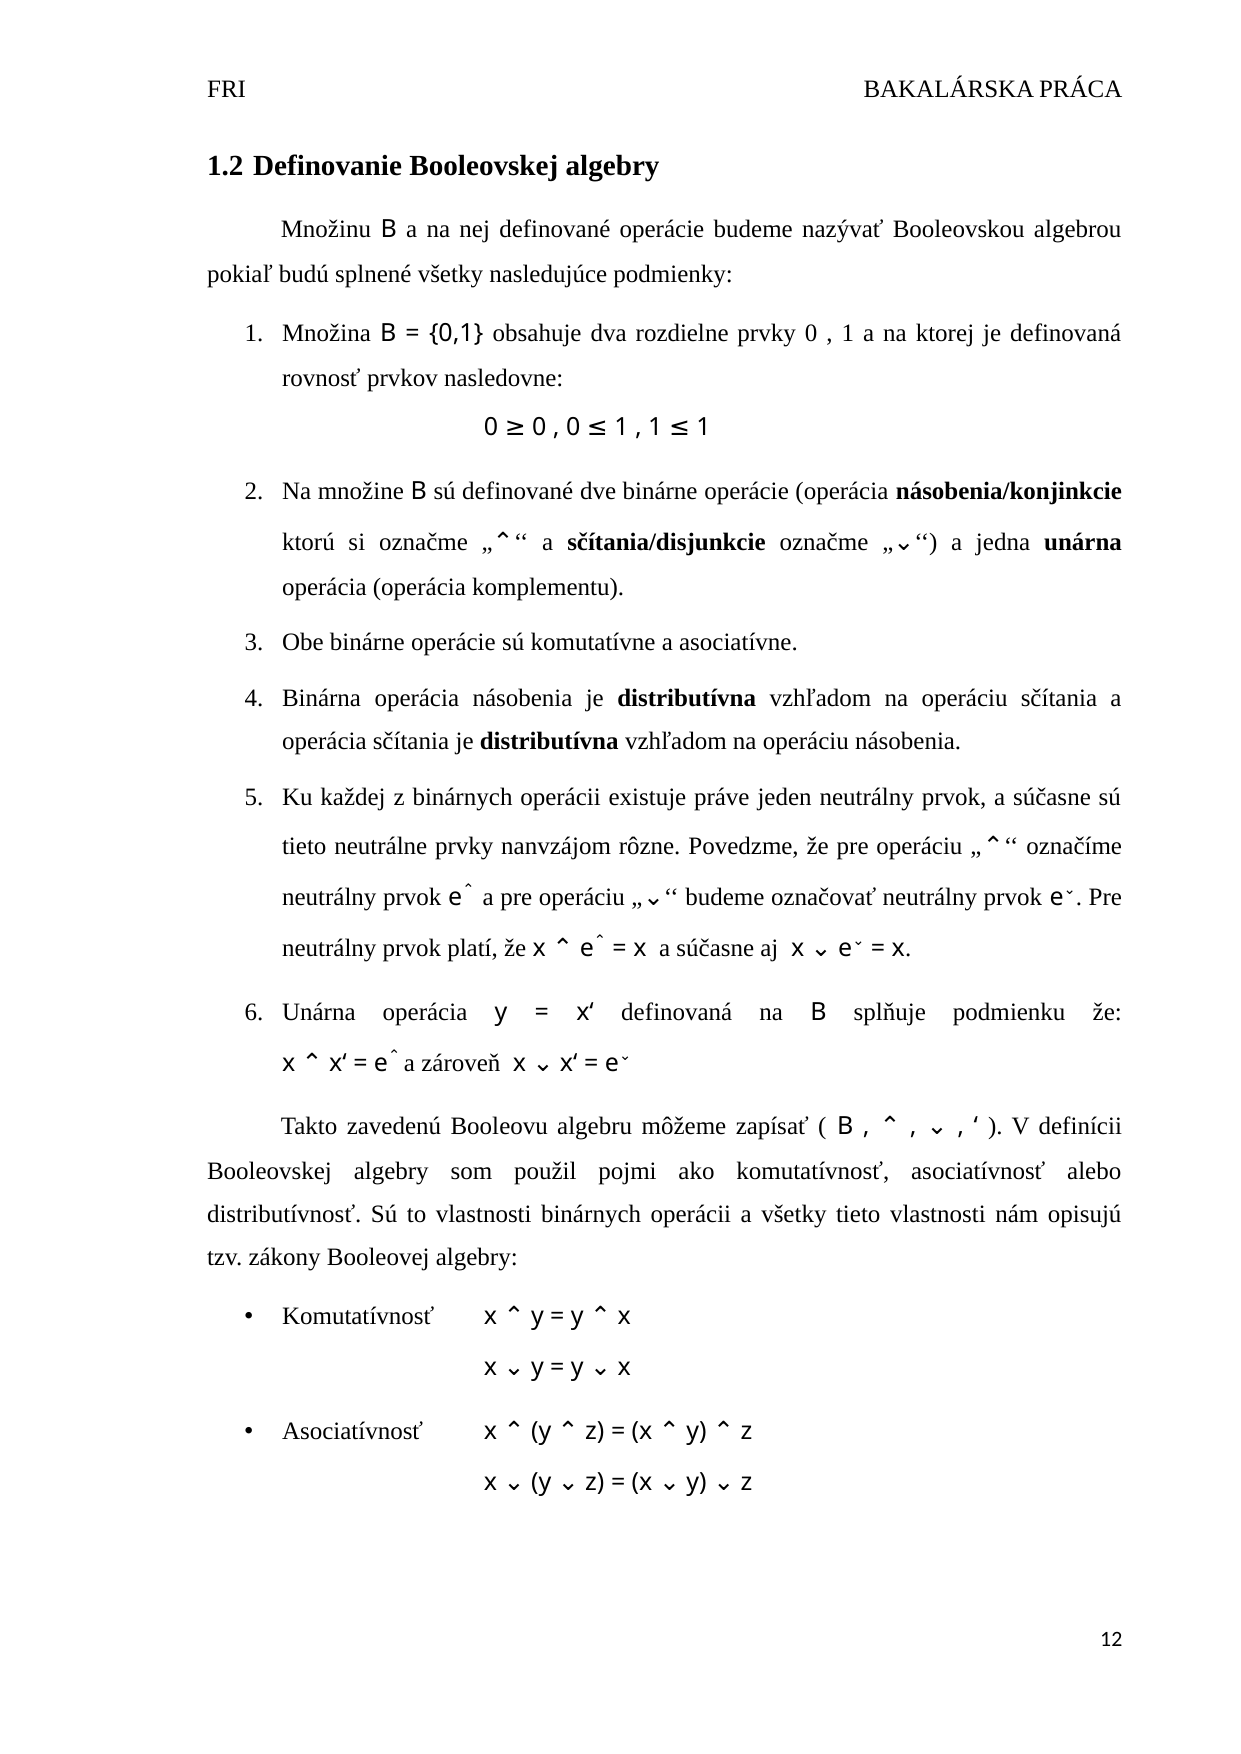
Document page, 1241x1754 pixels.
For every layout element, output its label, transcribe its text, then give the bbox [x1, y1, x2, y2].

list Asociatívnosť x ⌃ (y ⌃ z) = (x ⌃ y) ⌃ z x ⌄ (y ⌄ z) = (x ⌄ y) ⌄ z [244, 1413, 1122, 1498]
list Komutatívnosť x ⌃ y = y ⌃ x x ⌄ y = y ⌄ x [244, 1298, 1122, 1383]
list Obe binárne operácie sú komutatívne a asociatívne. [244, 627, 1122, 656]
list Binárna operácia násobenia je distributívna vzhľadom na operáciu sčítania a operácia sčítania je distributívna vzhľadom na operáciu násobenia. [244, 683, 1122, 755]
list Množina B = {0,1} obsahuje dva rozdielne prvky 0 , 1 a na ktorej je definovaná rovnosť prvkov nasledovne: 0 ≥ 0 , 0 ≤ 1 , 1 ≤ 1 [244, 314, 1122, 443]
list Ku každej z binárnych operácii existuje práve jeden neutrálny prvok, a súčasne sú tieto neutrálne prvky nanvzájom rôzne. Povedzme, že pre operáciu „⌃‘‘ označíme neutrálny prvok e⌃ a pre operáciu „⌄‘‘ budeme označovať neutrálny prvok e⌄. Pre neutrálny prvok platí, že x ⌃ e⌃ = x a súčasne aj x ⌄ e⌄ = x. [244, 782, 1122, 964]
list Unárna operácia y = x‘ definovaná na B splňuje podmienku že: x ⌃ x‘ = e⌃ a zároveň x ⌄ x‘ = e⌄ [244, 993, 1122, 1078]
subtitle Definovanie Booleovskej algebry [207, 148, 1122, 181]
text Množinu B a na nej definované operácie budeme nazývať Booleovskou algebrou pokiaľ budú splnené všetky nasledujúce podmienky: [207, 211, 1122, 288]
text Takto zavedenú Booleovu algebru môžeme zapísať ( B , ⌃ , ⌄ , ‘ ). V definícii Booleovskej algebry som použil pojmi ako komutatívnosť, asociatívnosť alebo distributívnosť. Sú to vlastnosti binárnych operácii a všetky tieto vlastnosti nám opisujú tzv. zákony Booleovej algebry: [207, 1108, 1122, 1271]
list Na množine B sú definované dve binárne operácie (operácia násobenia/konjinkcie ktorú si označme „⌃‘‘ a sčítania/disjunkcie označme „⌄‘‘) a jedna unárna operácia (operácia komplementu). [244, 472, 1122, 601]
